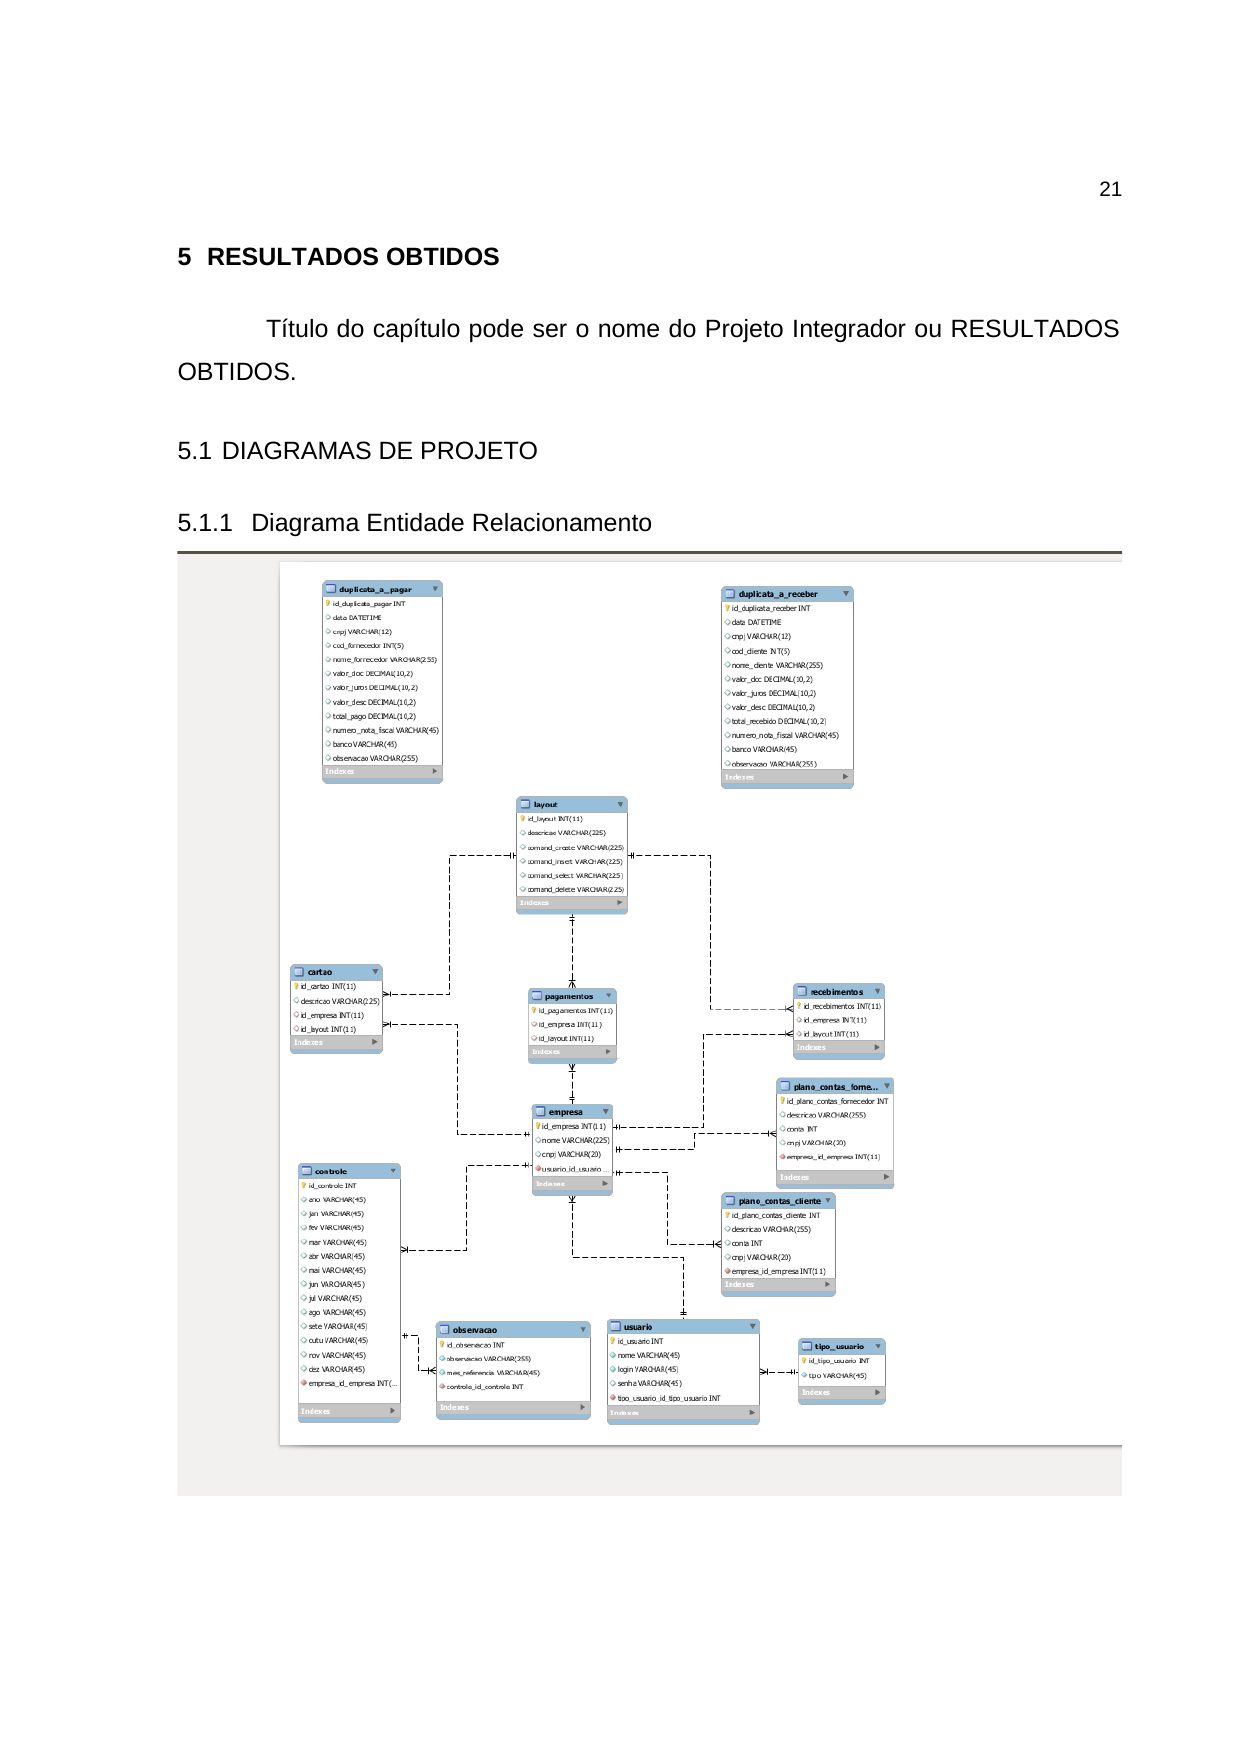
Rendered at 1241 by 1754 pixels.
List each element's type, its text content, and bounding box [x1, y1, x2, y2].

subtitle Diagramas de projeto [177, 436, 1122, 465]
text Título do capítulo pode ser o nome do Projeto Integrador ou RESULTADOS OBTIDOS. [177, 314, 1122, 386]
subtitle Diagrama Entidade Relacionamento [177, 508, 1122, 537]
subtitle RESULTADOS OBTIDOS [177, 242, 1122, 271]
picture [177, 551, 1123, 1496]
